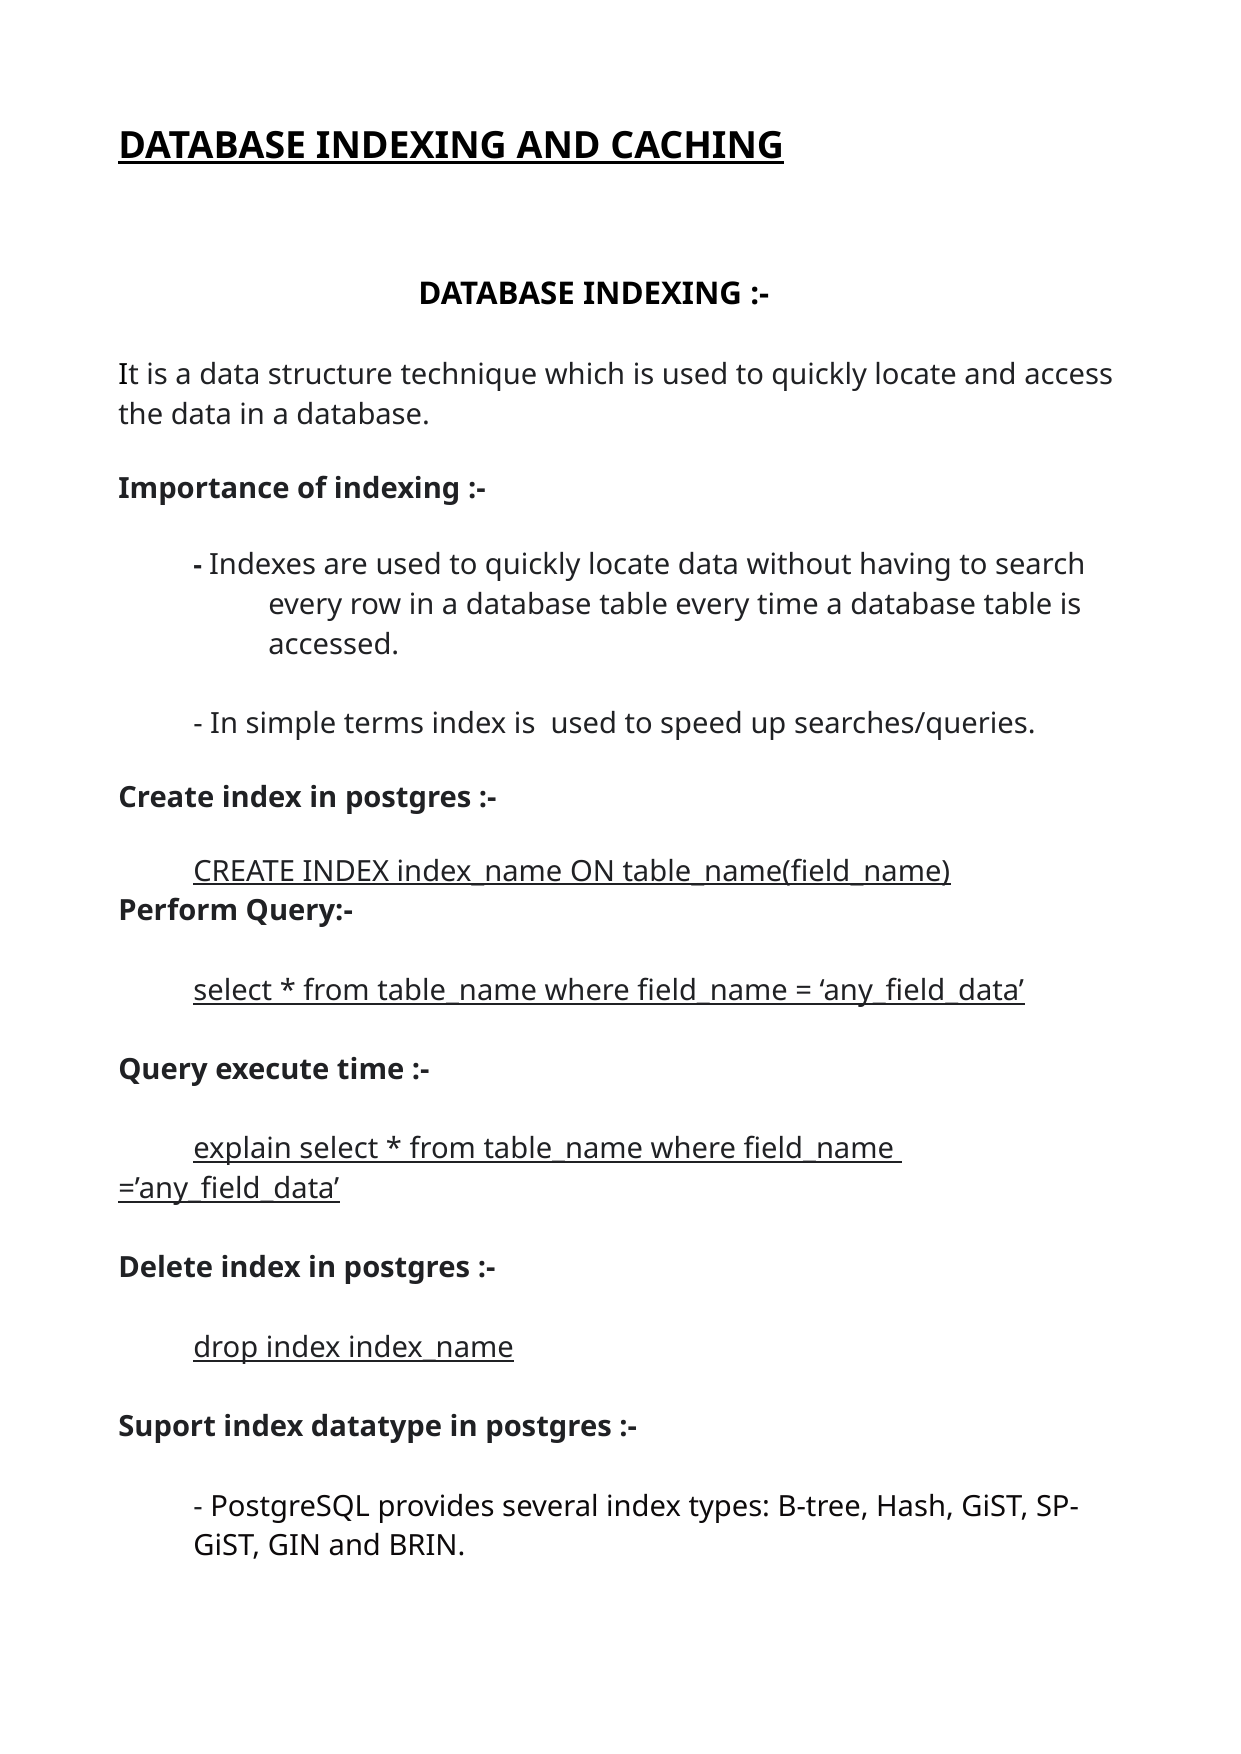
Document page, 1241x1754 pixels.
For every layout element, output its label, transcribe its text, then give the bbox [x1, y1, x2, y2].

text drop index index_name [118, 1326, 1122, 1366]
text explain select * from table_name where field_name =’any_field_data’ [118, 1128, 1122, 1207]
text - In simple terms index is used to speed up searches/queries. [118, 702, 1122, 742]
text CREATE INDEX index_name ON table_name(field_name) [118, 850, 1122, 889]
text Delete index in postgres :- [118, 1247, 1122, 1286]
text Perform Query:- [118, 889, 1122, 929]
text select * from table_name where field_name = ‘any_field_data’ [118, 969, 1122, 1009]
text - Indexes are used to quickly locate data without having to search every row in a database table every time a database table is accessed. [118, 544, 1122, 663]
text Importance of indexing :- [118, 467, 1122, 507]
text Suport index datatype in postgres :- [118, 1406, 1122, 1445]
text Query execute time :- [118, 1048, 1122, 1088]
text Create index in postgres :- [118, 776, 1122, 816]
text DATABASE INDEXING :- [118, 271, 1122, 314]
text It is a data structure technique which is used to quickly locate and access the data in a database. [118, 354, 1122, 433]
text DATABASE INDEXING AND CACHING [118, 118, 1122, 169]
text - PostgreSQL provides several index types: B-tree, Hash, GiST, SP- GiST, GIN and BRIN. [118, 1485, 1122, 1564]
